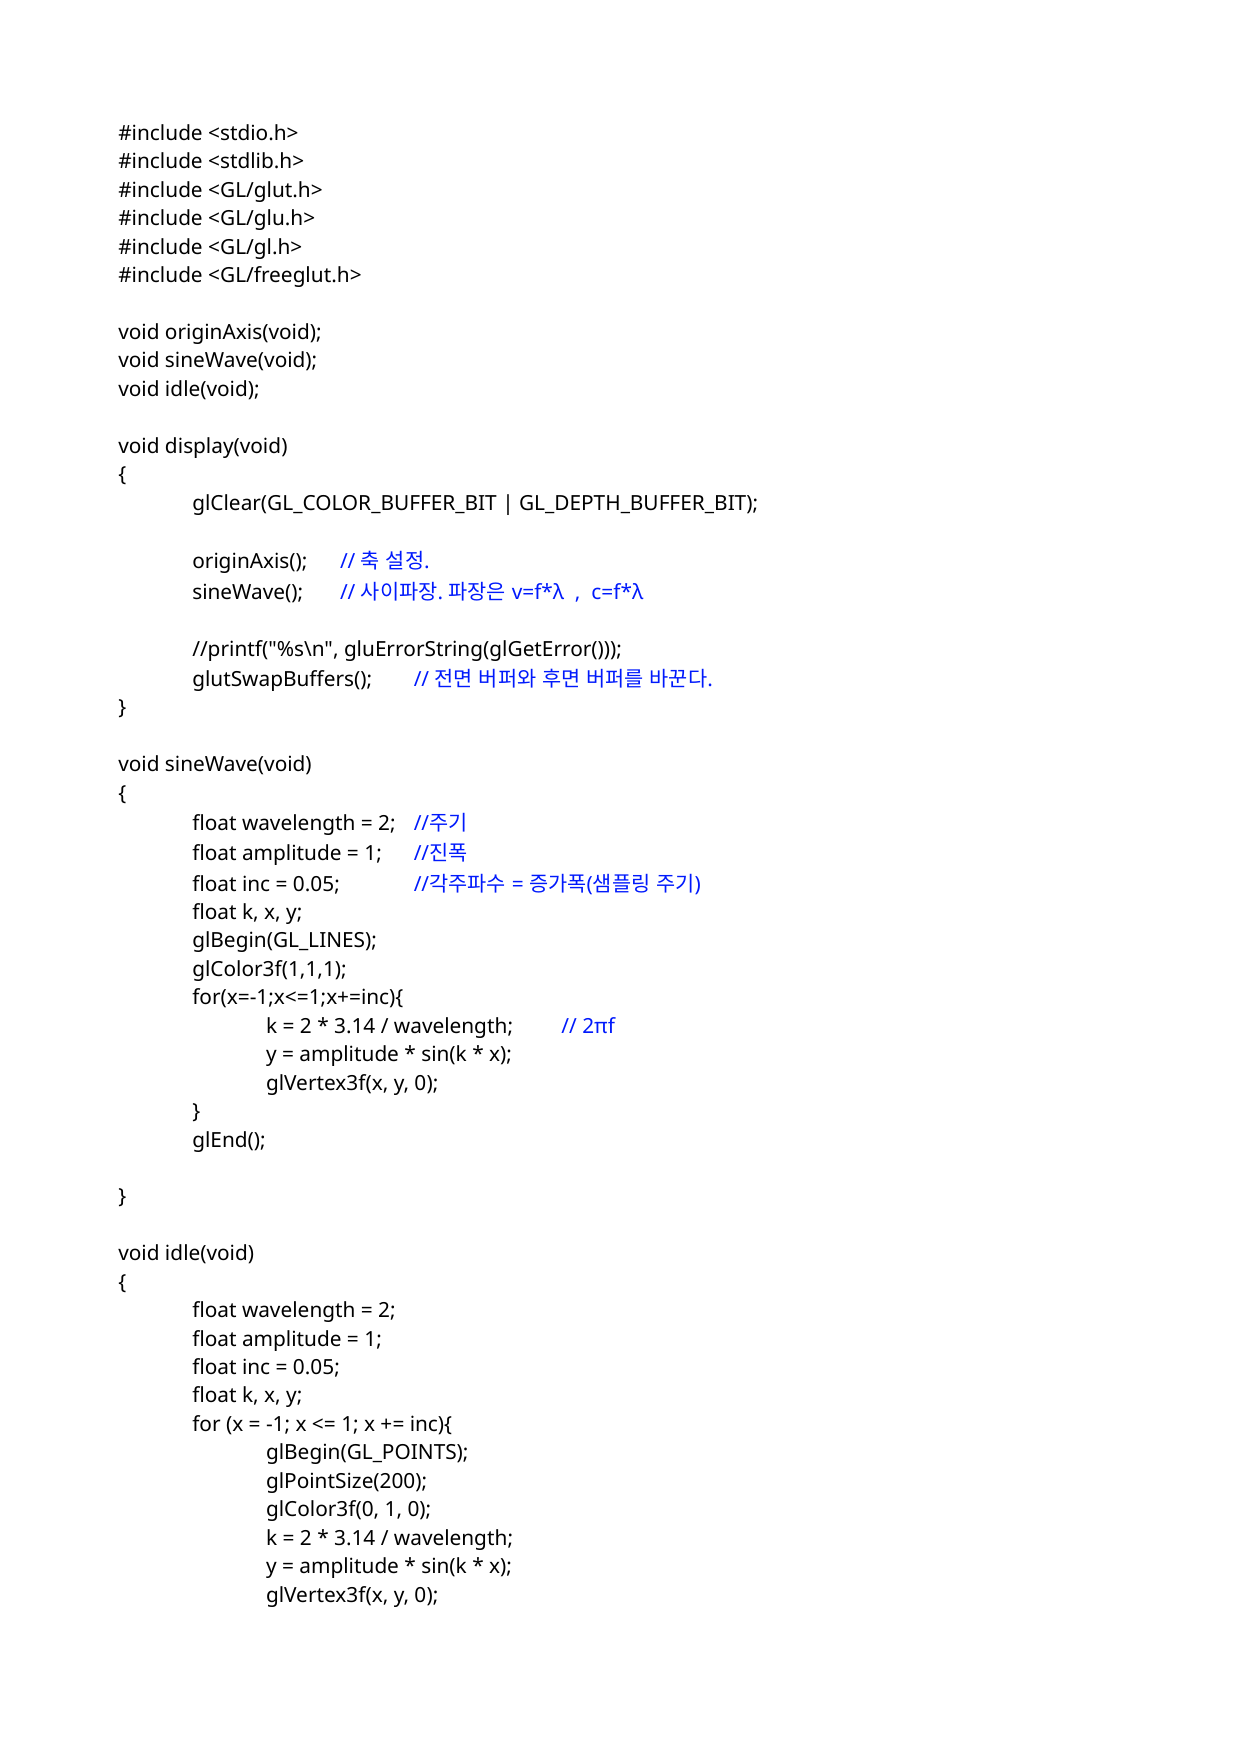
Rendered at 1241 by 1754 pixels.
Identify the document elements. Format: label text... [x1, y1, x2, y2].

text k = 2 * 3.14 / wavelength; // 2πf [118, 1011, 1122, 1039]
text glutSwapBuffers(); // 전면 버퍼와 후면 버퍼를 바꾼다. [118, 662, 1122, 692]
text y = amplitude * sin(k * x); [118, 1551, 1122, 1580]
text glColor3f(0, 1, 0); [118, 1494, 1122, 1523]
text y = amplitude * sin(k * x); [118, 1039, 1122, 1068]
text #include <GL/gl.h> [118, 232, 1122, 260]
text { [118, 1267, 1122, 1295]
text float inc = 0.05; [118, 1352, 1122, 1381]
text void sineWave(void); [118, 346, 1122, 374]
text glVertex3f(x, y, 0); [118, 1068, 1122, 1096]
text glBegin(GL_LINES); [118, 926, 1122, 954]
text #include <GL/glut.h> [118, 175, 1122, 203]
text float k, x, y; [118, 1381, 1122, 1409]
text originAxis(); // 축 설정. [118, 545, 1122, 575]
text } [118, 692, 1122, 721]
text float amplitude = 1; //진폭 [118, 837, 1122, 867]
text #include <stdlib.h> [118, 147, 1122, 175]
text for (x = -1; x <= 1; x += inc){ [118, 1409, 1122, 1437]
text #include <GL/glu.h> [118, 203, 1122, 232]
text glColor3f(1,1,1); [118, 954, 1122, 982]
text float k, x, y; [118, 897, 1122, 926]
text } [118, 1182, 1122, 1210]
text glBegin(GL_POINTS); [118, 1437, 1122, 1466]
text float wavelength = 2; //주기 [118, 806, 1122, 837]
text glPointSize(200); [118, 1466, 1122, 1494]
text glVertex3f(x, y, 0); [118, 1580, 1122, 1608]
text sineWave(); // 사이파장. 파장은 v=f*λ , c=f*λ [118, 575, 1122, 605]
text for(x=-1;x<=1;x+=inc){ [118, 982, 1122, 1011]
text float amplitude = 1; [118, 1324, 1122, 1352]
text glClear(GL_COLOR_BUFFER_BIT | GL_DEPTH_BUFFER_BIT); [118, 488, 1122, 516]
text } [118, 1096, 1122, 1125]
text float wavelength = 2; [118, 1295, 1122, 1324]
text //printf("%s\n", gluErrorString(glGetError())); [118, 634, 1122, 662]
text void idle(void) [118, 1238, 1122, 1267]
text { [118, 778, 1122, 806]
text void sineWave(void) [118, 749, 1122, 778]
text float inc = 0.05; //각주파수 = 증가폭(샘플링 주기) [118, 867, 1122, 897]
text void display(void) [118, 431, 1122, 459]
text #include <GL/freeglut.h> [118, 260, 1122, 289]
text { [118, 459, 1122, 488]
text glEnd(); [118, 1125, 1122, 1153]
text void originAxis(void); [118, 317, 1122, 346]
text void idle(void); [118, 374, 1122, 402]
text k = 2 * 3.14 / wavelength; [118, 1523, 1122, 1551]
text #include <stdio.h> [118, 118, 1122, 147]
